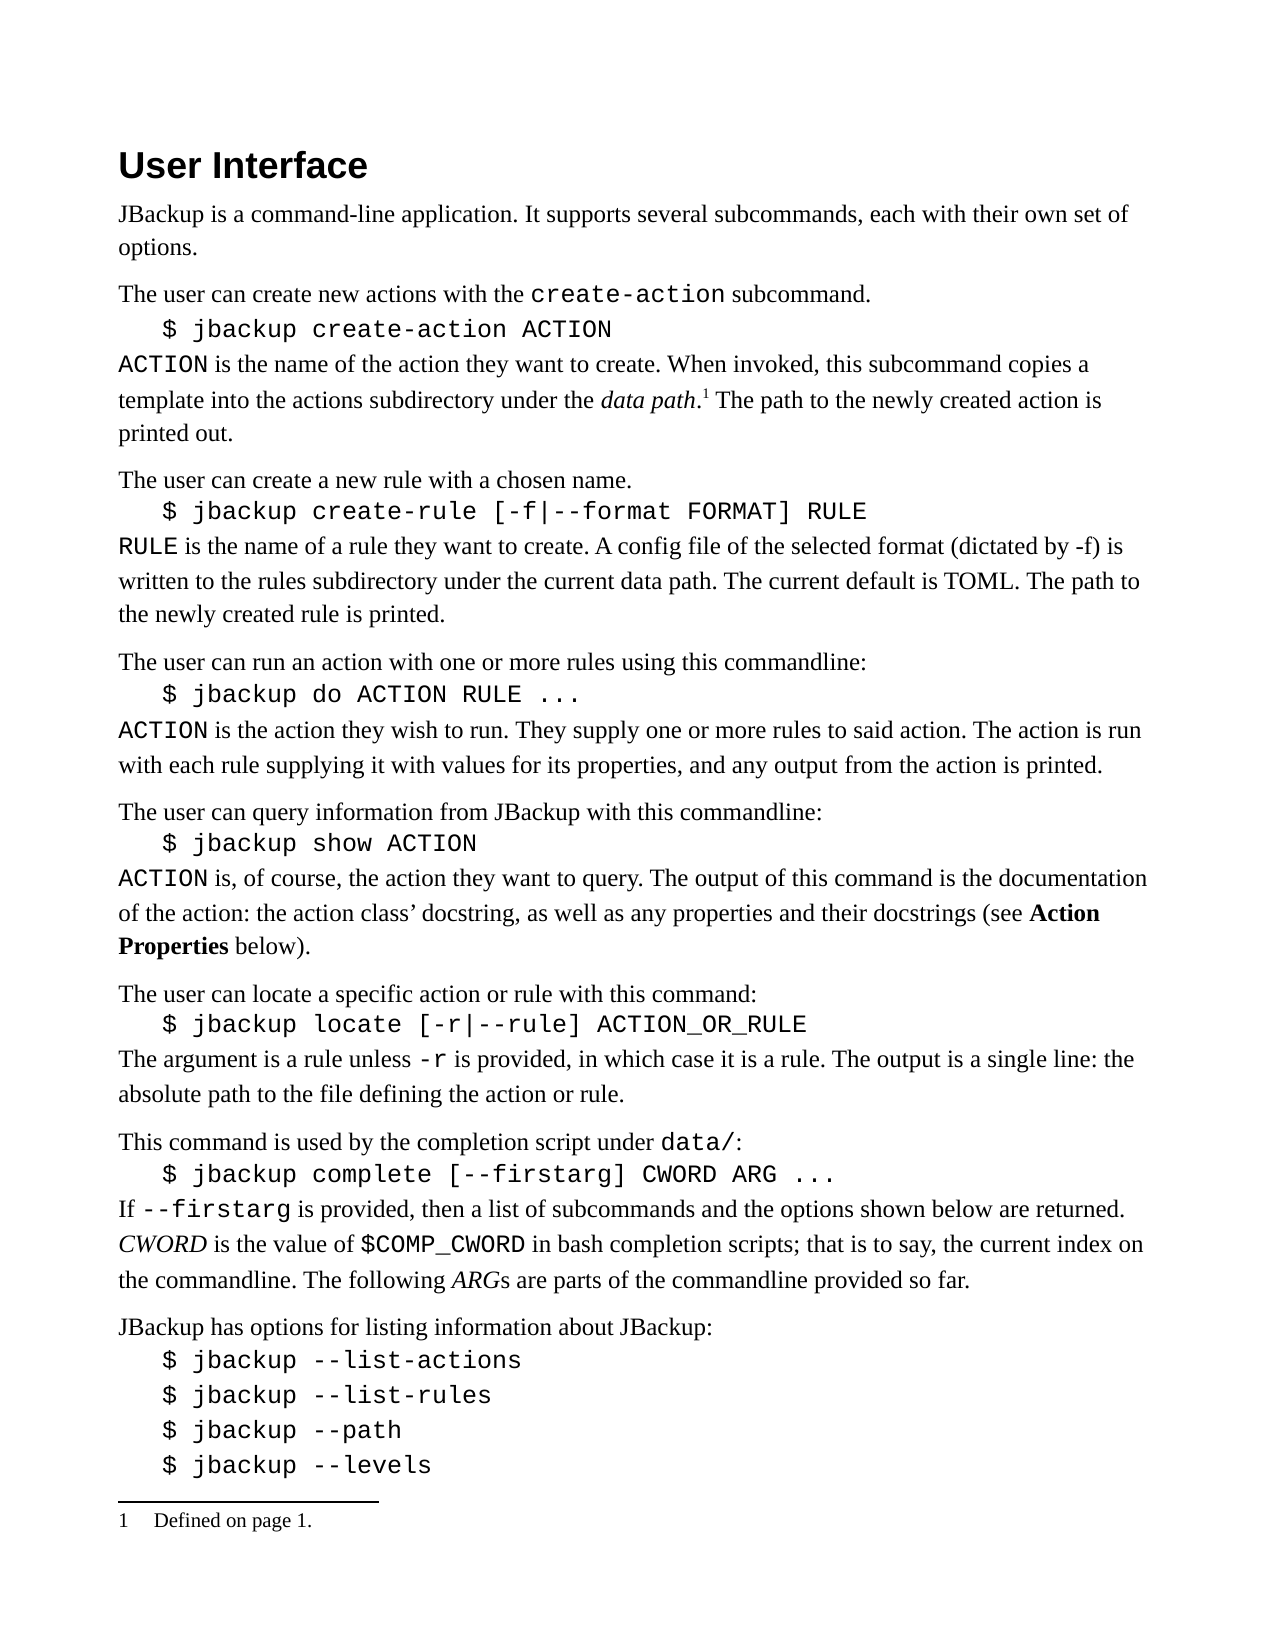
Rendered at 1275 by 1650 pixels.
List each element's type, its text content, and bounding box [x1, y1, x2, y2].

text The user can create a new rule with a chosen name. $ jbackup create-rule [-f|--format FORMAT] RULE RULE is the name of a rule they want to create. A config file of the selected format (dictated by -f) is written to the rules subdirectory under the current data path. The current default is TOML. The path to the newly created rule is printed. [118, 465, 1157, 628]
text Defined on page 1. [118, 1508, 1157, 1532]
text This command is used by the completion script under data/: $ jbackup complete [--firstarg] CWORD ARG ... If --firstarg is provided, then a list of subcommands and the options shown below are returned. CWORD is the value of $COMP_CWORD in bash completion scripts; that is to say, the current index on the commandline. The following ARGs are parts of the commandline provided so far. [118, 1127, 1157, 1293]
subtitle User Interface [118, 143, 1157, 186]
text The user can create new actions with the create-action subcommand. $ jbackup create-action ACTION ACTION is the name of the action they want to create. When invoked, this subcommand copies a template into the actions subdirectory under the data path. The path to the newly created action is printed out. [118, 279, 1157, 446]
text The user can locate a specific action or rule with this command: $ jbackup locate [-r|--rule] ACTION_OR_RULE The argument is a rule unless -r is provided, in which case it is a rule. The output is a single line: the absolute path to the file defining the action or rule. [118, 979, 1157, 1108]
text The user can run an action with one or more rules using this commandline: $ jbackup do ACTION RULE ... ACTION is the action they wish to run. They supply one or more rules to said action. The action is run with each rule supplying it with values for its properties, and any output from the action is printed. [118, 647, 1157, 778]
text The user can query information from JBackup with this commandline: $ jbackup show ACTION ACTION is, of course, the action they want to query. The output of this command is the documentation of the action: the action class’ docstring, as well as any properties and their docstrings (see Action Properties below). [118, 797, 1157, 960]
text JBackup has options for listing information about JBackup: $ jbackup --list-actions $ jbackup --list-rules $ jbackup --path $ jbackup --levels [118, 1312, 1157, 1481]
text JBackup is a command-line application. It supports several subcommands, each with their own set of options. [118, 199, 1157, 261]
